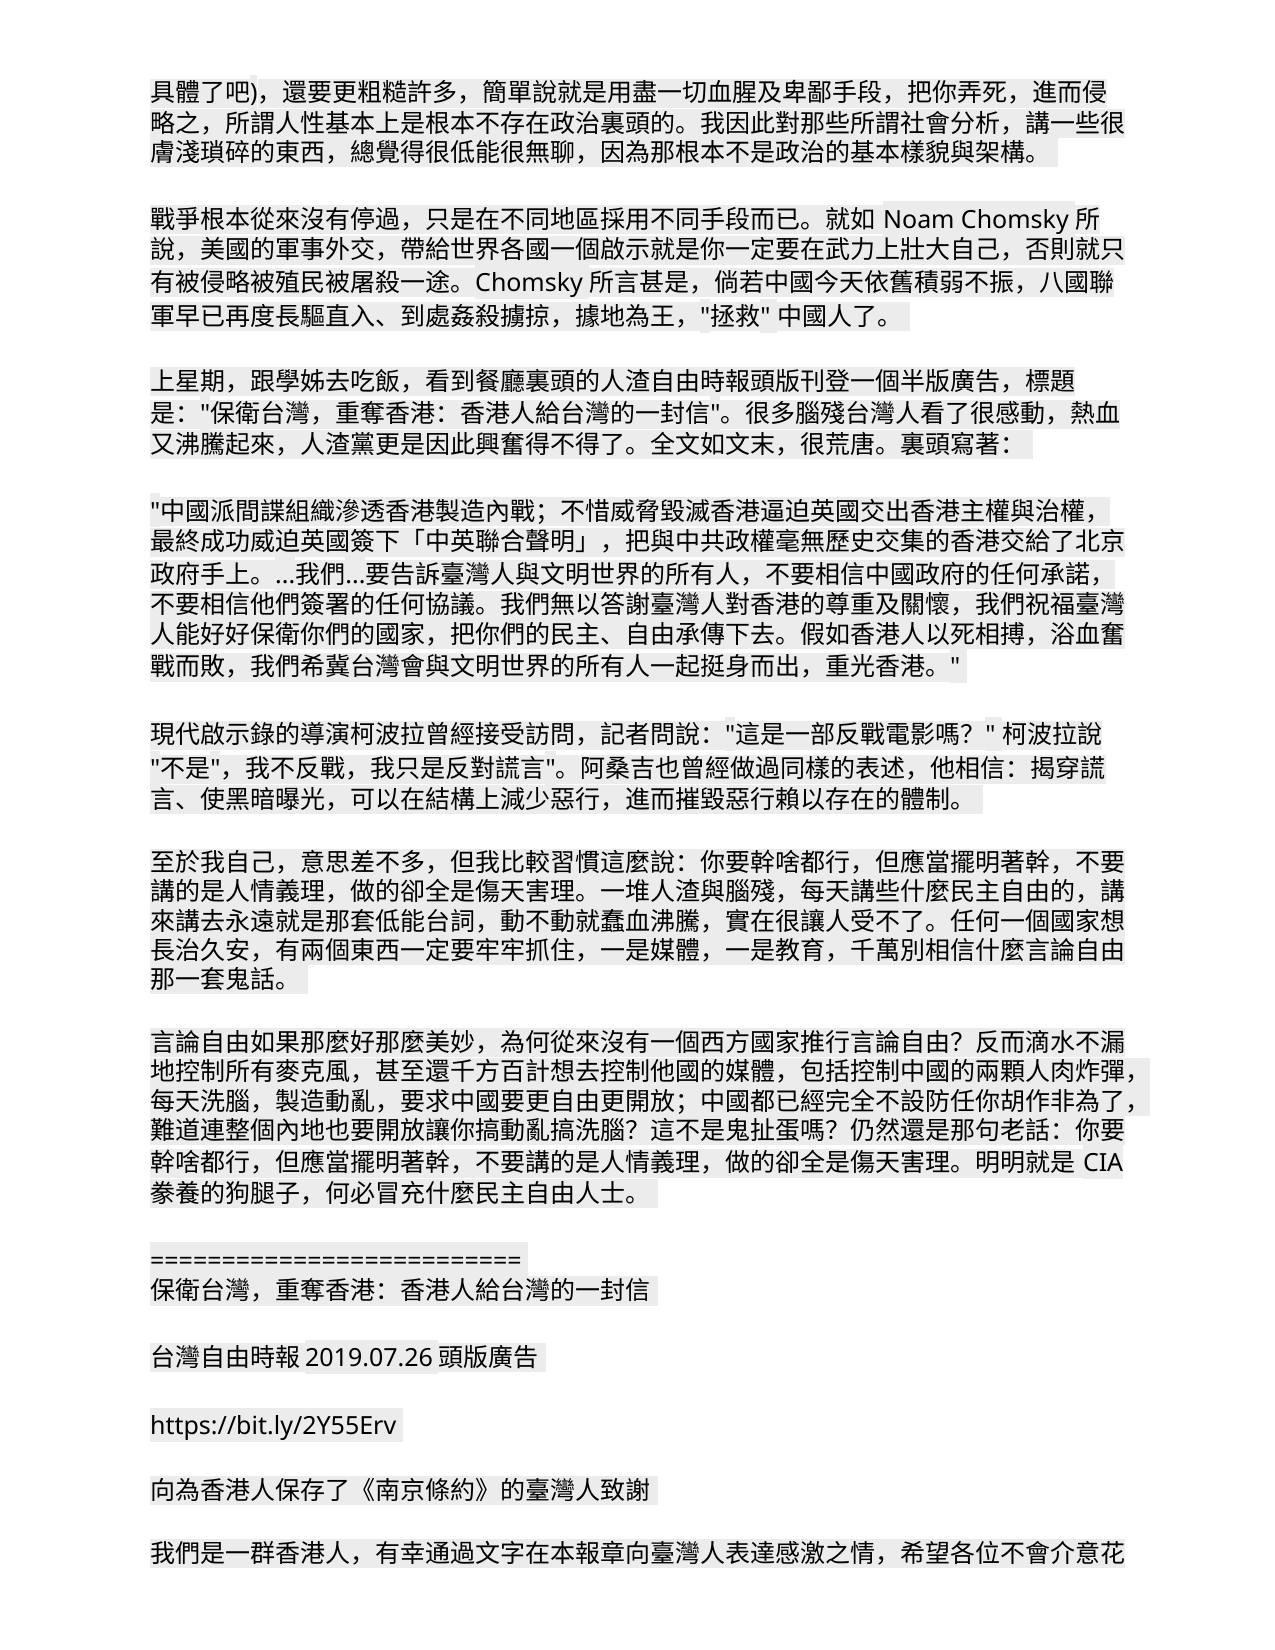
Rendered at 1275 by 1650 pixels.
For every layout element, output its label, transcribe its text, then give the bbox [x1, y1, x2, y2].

text 卡韓政變 (135)：要幹啥都行，但應當擺明著幹 陳真 2019. 08. 04. 昨晚睡了將近9小時，打破過去一年來的最高記錄八小時。一年之中，能夠不受干擾睡超過八小時的日子，比放颱風假的機會還少。為了慶祝這難得的好時光，早上特地找了家從沒去過的早餐店吃，鄰桌是一群年輕男女；比算命看面相的還準，光看他們的長相和講話的神色氣質，我就知道他們是什麼顏色了。不久，就傳來一句關鍵詞："草包"。我對自己的看面相能力頓時感到很滿意。 就在大約一年前，同樣是在高雄，到處都可以聽到人們 (當然也包括年輕男女) 對韓國瑜的推崇，如今卻完全相反。同一個韓國瑜，如果有什麼改變，只有變得更好，而不是更壞，但是評價卻完全相反，由此可知洗腦的力量之大。一個原生事物興起，人們的當下反應往往是最直接最可靠的，但是，當主流體制經過一番研判，認為有害於既得利益階層時，洗腦機制就會立即啟動，告訴大家說這是一個應該消滅的癌細胞。 我只要想到人們的腦殘，就對所謂民主選舉完全失去信心。你看，CIA在全世界各地一手主導了各式各樣的所謂爭自由爭民主運動，比方說島内的大腸花反服貿以及什麼反課綱，參與者基本上根本不知道自己是在反對什麼，但他們照樣熱血沸騰，自己都被自己的熱血給感動了，跟著高喊各種仇中反華的口號。 CIA在全球各地操作這一套手法，蠱惑年輕人為其所用，藉以製造動亂，顛覆它國政權，或侵略之，佔領之，或培植傀儡政權殖民之，或傷害其國力。很多國家因此成為人間煉獄，陷入長期動亂。香港和台灣就是打擊中國的兩顆人肉炸彈。 我還沒說完，今天早上走進早餐店，看到桌上放著一份 CIA日報 (蘋果日報)，頭版頭條斗大聳動的標題寫著："光復香港！" "香港暴警沿路開槍！" 很多人一走進門，馬上就被這血淋淋的句子給吸引了。我覺得，一個國家，居然自由到放任外國的情治單位操控主流媒體，每天洗腦，這樣一種 "自由" 像話嗎？哪個西方國家會讓中國或俄國的情治單位控制美國的幾乎所有主流媒體？每天發表煽動性的顛覆言論，每天洗腦讓下一代仇視自己的親人，卻去擁抱把你當成人肉炸彈、不斷製造動亂的敵人。 我覺得講什麼理念都是場面話，政治其實就是鬥爭，就是戰爭，只是不一定馬上射飛彈而已，但是搞暗殺、搞動亂、造謠抹黑與傷害金融與貿易之事，卻是所謂政治之常態性運作。你看，美國至今很後悔當初沒有把中國飛彈之父錢學森給暗殺掉，而讓他回到中國。美國海軍次長 Dan A. Kimball 曾經如此宣稱："錢學森無論走到哪，都抵得上3到5 個師的兵力，我寧可把他殺掉，也不會讓他回到中國"。你想，像肖翔和張首晟那樣一些被視為 "比核彈威力還大" 之等級的革命性科學家，這兩年莫名其妙一個個自殺了、出意外了，有可能是單純事件或什麼憂鬱症嗎？當然不是。 還有像任偉那樣一個萬眾矚目的年輕天才數學家，學成歸國前夕突然就想不開而自殺了。他的師長與同學們說這根本不可能，說他脾氣好，個性開朗，生活愉快，沒有自殺的理由。至今十年，死亡原因迄今諱莫如深。 我想說的是：美國所主導的政治，比我們一般人所想像的還要直接，還要 "具體" (暗殺夠具體了吧)，還要更粗糙許多，簡單說就是用盡一切血腥及卑鄙手段，把你弄死，進而侵略之，所謂人性基本上是根本不存在政治裏頭的。我因此對那些所謂社會分析，講一些很膚淺瑣碎的東西，總覺得很低能很無聊，因為那根本不是政治的基本樣貌與架構。 戰爭根本從來沒有停過，只是在不同地區採用不同手段而已。就如 Noam Chomsky 所說，美國的軍事外交，帶給世界各國一個啟示就是你一定要在武力上壯大自己，否則就只有被侵略被殖民被屠殺一途。Chomsky 所言甚是，倘若中國今天依舊積弱不振，八國聯軍早已再度長驅直入、到處姦殺擄掠，據地為王，"拯救" 中國人了。 上星期，跟學姊去吃飯，看到餐廳裏頭的人渣自由時報頭版刊登一個半版廣告，標題是："保衛台灣，重奪香港：香港人給台灣的一封信"。很多腦殘台灣人看了很感動，熱血又沸騰起來，人渣黨更是因此興奮得不得了。全文如文末，很荒唐。裏頭寫著： "中國派間諜組織滲透香港製造內戰；不惜威脅毀滅香港逼迫英國交出香港主權與治權，最終成功威迫英國簽下「中英聯合聲明」，把與中共政權毫無歷史交集的香港交給了北京政府手上。...我們...要告訴臺灣人與文明世界的所有人，不要相信中國政府的任何承諾，不要相信他們簽署的任何協議。我們無以答謝臺灣人對香港的尊重及關懷，我們祝福臺灣人能好好保衛你們的國家，把你們的民主、自由承傳下去。假如香港人以死相搏，浴血奮戰而敗，我們希冀台灣會與文明世界的所有人一起挺身而出，重光香港。" 現代啟示錄的導演柯波拉曾經接受訪問，記者問說："這是一部反戰電影嗎？" 柯波拉說 "不是"，我不反戰，我只是反對謊言"。阿桑吉也曾經做過同樣的表述，他相信：揭穿謊言、使黑暗曝光，可以在結構上減少惡行，進而摧毀惡行賴以存在的體制。 至於我自己，意思差不多，但我比較習慣這麼說：你要幹啥都行，但應當擺明著幹，不要講的是人情義理，做的卻全是傷天害理。一堆人渣與腦殘，每天講些什麼民主自由的，講來講去永遠就是那套低能台詞，動不動就蠢血沸騰，實在很讓人受不了。任何一個國家想長治久安，有兩個東西一定要牢牢抓住，一是媒體，一是教育，千萬別相信什麼言論自由那一套鬼話。 言論自由如果那麼好那麼美妙，為何從來沒有一個西方國家推行言論自由？反而滴水不漏地控制所有麥克風，甚至還千方百計想去控制他國的媒體，包括控制中國的兩顆人肉炸彈，每天洗腦，製造動亂，要求中國要更自由更開放；中國都已經完全不設防任你胡作非為了，難道連整個內地也要開放讓你搞動亂搞洗腦？這不是鬼扯蛋嗎？仍然還是那句老話：你要幹啥都行，但應當擺明著幹，不要講的是人情義理，做的卻全是傷天害理。明明就是 CIA 豢養的狗腿子，何必冒充什麼民主自由人士。 ========================== 保衛台灣，重奪香港：香港人給台灣的一封信 台灣自由時報2019.07.26頭版廣告 https://bit.ly/2Y55Erv 向為香港人保存了《南京條約》的臺灣人致謝 我們是一群香港人，有幸通過文字在本報章向臺灣人表達感激之情，希望各位不會介意花點時間閱讀。 今天我們之所以有緣以文相會，緣於 1842 年清國與英國所簽訂的南京條約。後來清朝滅亡，南京條約的正本，就由臺灣人繼承至今。正如臺灣前民選總統李登輝先生曾經指出，在法理上，如果英國想要把香港歸還，那合法的繼承者，自然就是南京條約的繼承者。 對，你們臺灣人著實掌握了南京條約這條香港命運的根源，你們讓它靜靜的保存在臺灣。你們沒有因此向我們要求任何東西，沒有命令我們做任何事，細心而莊嚴地為香港人保管這重要的歷史文件。雖然你們不妄談功勞恩德，但我們反而感受到臺灣人尊重香港人對香港的主權。 相比之下，中國政府為了奪取香港，無所不用其極，包括：把我們從聯合國殖民地名單除名，繼而失去國際自決權利；派間諜組織滲透香港製造內戰；不惜威脅毀滅香港逼迫英國交出香港主權與治權，最終成功威迫英國簽下「中英聯合聲明」，把與中共政權毫無歷史交集的香港交給了北京政府手上。 香港淪陷自此開始。不公平的選舉制度讓議會失去代議功能；他們連年濫用基本法「解釋權」，直接干擾香港的立法和司法制度，破壞香港法治；他們每年單向決定從中國向香港殖民五萬人，消耗香港的公共資源幾至極限；他們不斷羞辱港人，更恐嚇以武力鎮壓，或斷水斷糧斷能源；我們曾經引以為傲的皇家警察，也被他們洗腦成只懂得無差別開槍的軍隊。他們肆意綁架奉公守法的香港市民；不斷的清洗我們的文化、語言、文明與歷史，不斷竭力奪走我們的自由。 中國政府既不尊重《南京條約》，也不尊重《中英聯合聲明》，正如英國外交及聯邦事務大臣 Philip Anthony Hammond 指出，中國已經嚴重違犯了《中英聯合聲明》的莊嚴承諾。 由中國外交部發言人聲稱「中英聯合聲明作為一個歷史文件，不具有任何現實意義，對中國中央政府政府對香港特區的管理也不具備任何約束力」，便可見中國政府的態度與尊重契約精神的臺灣完全對立，他們從不打算尊重與遵守任何承諾，相反卻會單方面以協議約束他人。香港人曾經以世界文明標準天真相信中國政府會信守承諾，結果現在整個香港也得付出沉重的代價。 今天我們僅能以自身為事例，告訴臺灣人與文明世界的所有人，不要相信中國政府的任何承諾，不要相信他們簽署的任何協議。不論《南京條約》與《中英聯合聲明》，對他們而言都只是欺世的廢紙。他們會不斷以承諾欺騙更多人，建立更巨大的霸權 —— 你們必須當心。 我們無以答謝臺灣人對香港的尊重及關懷，但求在此略述港人慘痛的教訓，希望臺灣朋友接納港人勸諫，引以為戒。 我們祝福臺灣人能好好保衛你們的國家，把你們的民主、自由承傳下去。假如香港人以死相搏，浴血奮戰而敗，我們希冀台灣會與文明世界的所有人一起挺身而出，重光香港。 [150, 75, 1125, 1568]
